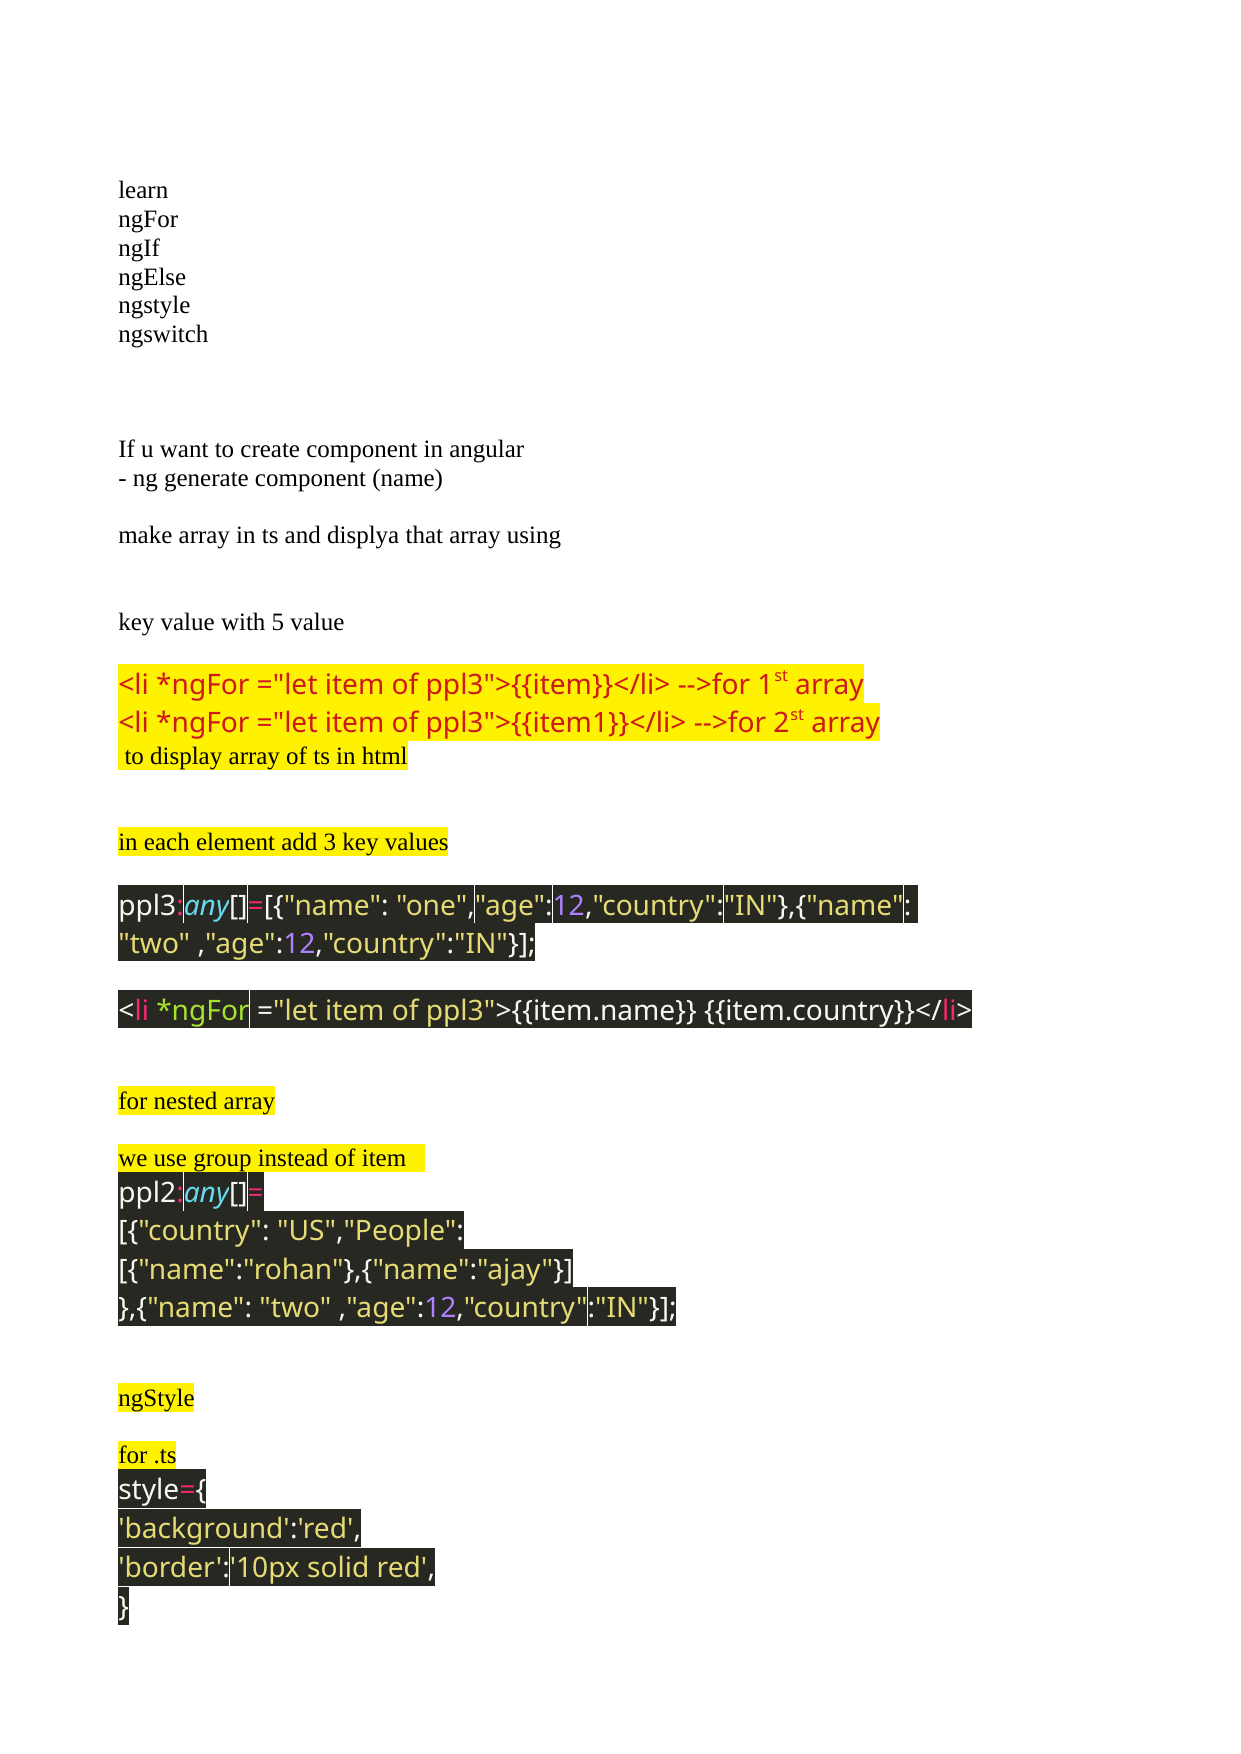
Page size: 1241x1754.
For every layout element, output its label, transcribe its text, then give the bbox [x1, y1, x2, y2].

text If u want to create component in angular [118, 434, 1122, 463]
text - ng generate component (name) [118, 463, 1122, 492]
text style={ [118, 1469, 1122, 1508]
text for .ts [118, 1441, 1122, 1469]
text to display array of ts in html [118, 741, 1122, 770]
text ngFor [118, 204, 1122, 233]
text make array in ts and displya that array using [118, 521, 1122, 549]
text ngIf [118, 233, 1122, 262]
text ppl2:any[]= [118, 1172, 1122, 1211]
text we use group instead of item [118, 1143, 1122, 1172]
text ngswitch [118, 319, 1122, 348]
text learn [118, 176, 1122, 204]
text for nested array [118, 1086, 1122, 1115]
text key value with 5 value [118, 607, 1122, 636]
text ppl3:any[]=[{"name": "one","age":12,"country":"IN"},{"name": "two" ,"age":12,"country":"IN"}]; [118, 885, 1122, 961]
text <li *ngFor ="let item of ppl3">{{item1}}</li> -->for 2st array [118, 703, 1122, 741]
text in each element add 3 key values [118, 827, 1122, 856]
text ngElse [118, 262, 1122, 291]
text ngstyle [118, 291, 1122, 319]
text [{"country": "US","People": [118, 1211, 1122, 1249]
text ngStyle [118, 1383, 1122, 1412]
text 'border':'10px solid red', [118, 1547, 1122, 1586]
text },{"name": "two" ,"age":12,"country":"IN"}]; [118, 1287, 1122, 1326]
text 'background':'red', [118, 1508, 1122, 1547]
text [{"name":"rohan"},{"name":"ajay"}] [118, 1249, 1122, 1287]
text } [118, 1586, 1122, 1625]
text <li *ngFor ="let item of ppl3">{{item}}</li> -->for 1st array [118, 664, 1122, 703]
text <li *ngFor ="let item of ppl3">{{item.name}} {{item.country}}</li> [118, 990, 1122, 1028]
